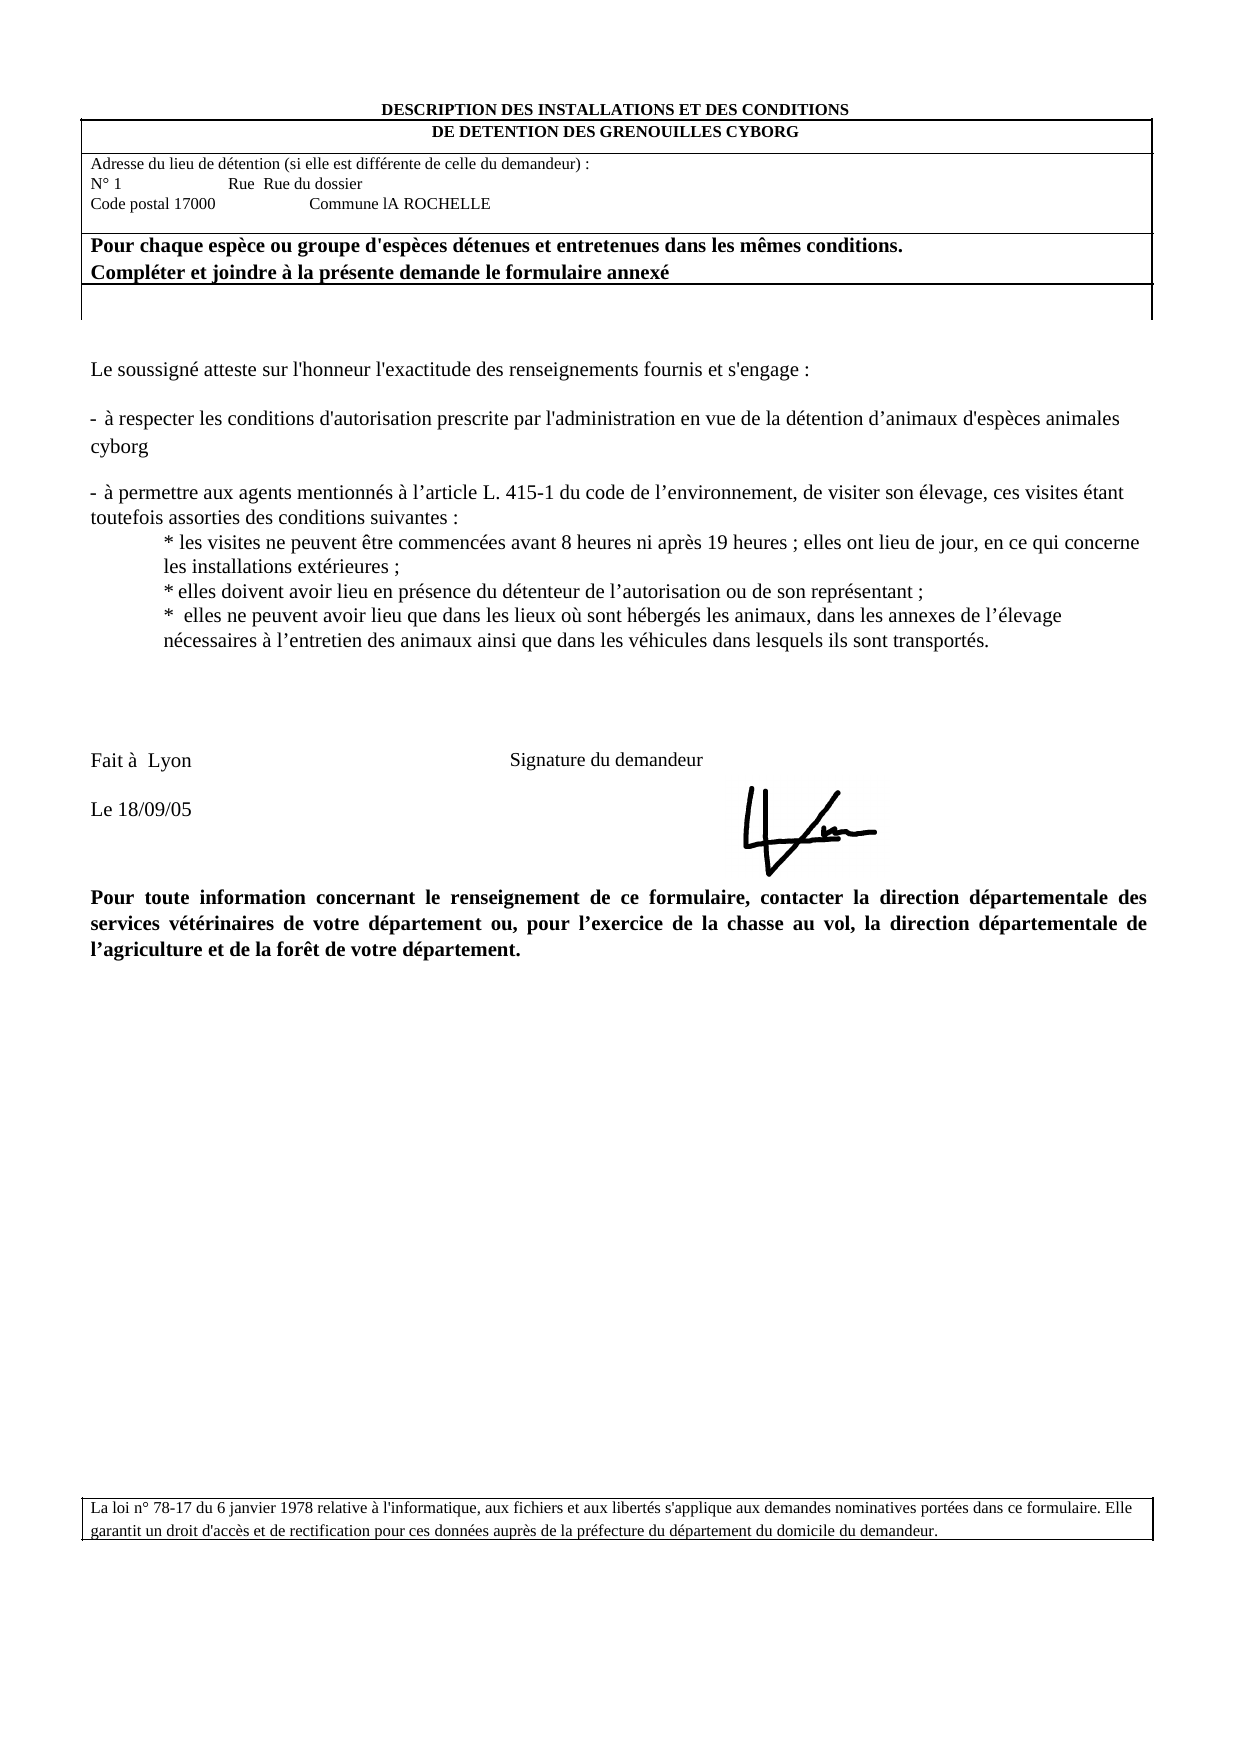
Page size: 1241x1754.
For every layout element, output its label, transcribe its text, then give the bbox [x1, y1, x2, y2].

text Le soussigné atteste sur l'honneur l'exactitude des renseignements fournis et s'engage : [90, 357, 1148, 381]
text DE DETENTION DES GRENOUILLES CYBORG [89, 122, 1141, 141]
list à permettre aux agents mentionnés à l’article L. 415-1 du code de l’environnement, de visiter son élevage, ces visites étant toutefois assorties des conditions suivantes : [89, 479, 1140, 529]
text Le 18/09/05 [90, 797, 725, 821]
text Pour toute information concernant le renseignement de ce formulaire, contacter la direction départementale des services vétérinaires de votre département ou, pour l’exercice de la chasse au vol, la direction départementale de l’agriculture et de la forêt de votre département. [90, 885, 1148, 961]
text DESCRIPTION DES INSTALLATIONS ET DES CONDITIONS [89, 100, 1141, 119]
text [890, 797, 1148, 821]
picture [725, 775, 890, 878]
list à respecter les conditions d'autorisation prescrite par l'administration en vue de la détention d’animaux d'espèces animales cyborg [89, 406, 1140, 458]
list elles ne peuvent avoir lieu que dans les lieux où sont hébergés les animaux, dans les annexes de l’élevage nécessaires à l’entretien des animaux ainsi que dans les véhicules dans lesquels ils sont transportés. [163, 603, 1140, 652]
text Compléter et joindre à la présente demande le formulaire annexé [90, 260, 1148, 283]
text Adresse du lieu de détention (si elle est différente de celle du demandeur) : [90, 154, 1148, 173]
text La loi n° 78-17 du 6 janvier 1978 relative à l'informatique, aux fichiers et aux libertés s'applique aux demandes nominatives portées dans ce formulaire. Elle garantit un droit d'accès et de rectification pour ces données auprès de la préfecture du département du domicile du demandeur. [90, 1499, 1140, 1539]
list les visites ne peuvent être commencées avant 8 heures ni après 19 heures ; elles ont lieu de jour, en ce qui concerne les installations extérieures ; [163, 530, 1140, 578]
text Code postal 17000 Commune lA ROCHELLE [90, 193, 1148, 213]
text Pour chaque espèce ou groupe d'espèces détenues et entretenues dans les mêmes conditions. [90, 234, 1148, 257]
list elles doivent avoir lieu en présence du détenteur de l’autorisation ou de son représentant ; [163, 579, 1148, 603]
text Fait à Lyon [90, 748, 466, 772]
text N° 1 Rue Rue du dossier [90, 174, 1148, 193]
text Signature du demandeur [509, 748, 1148, 771]
